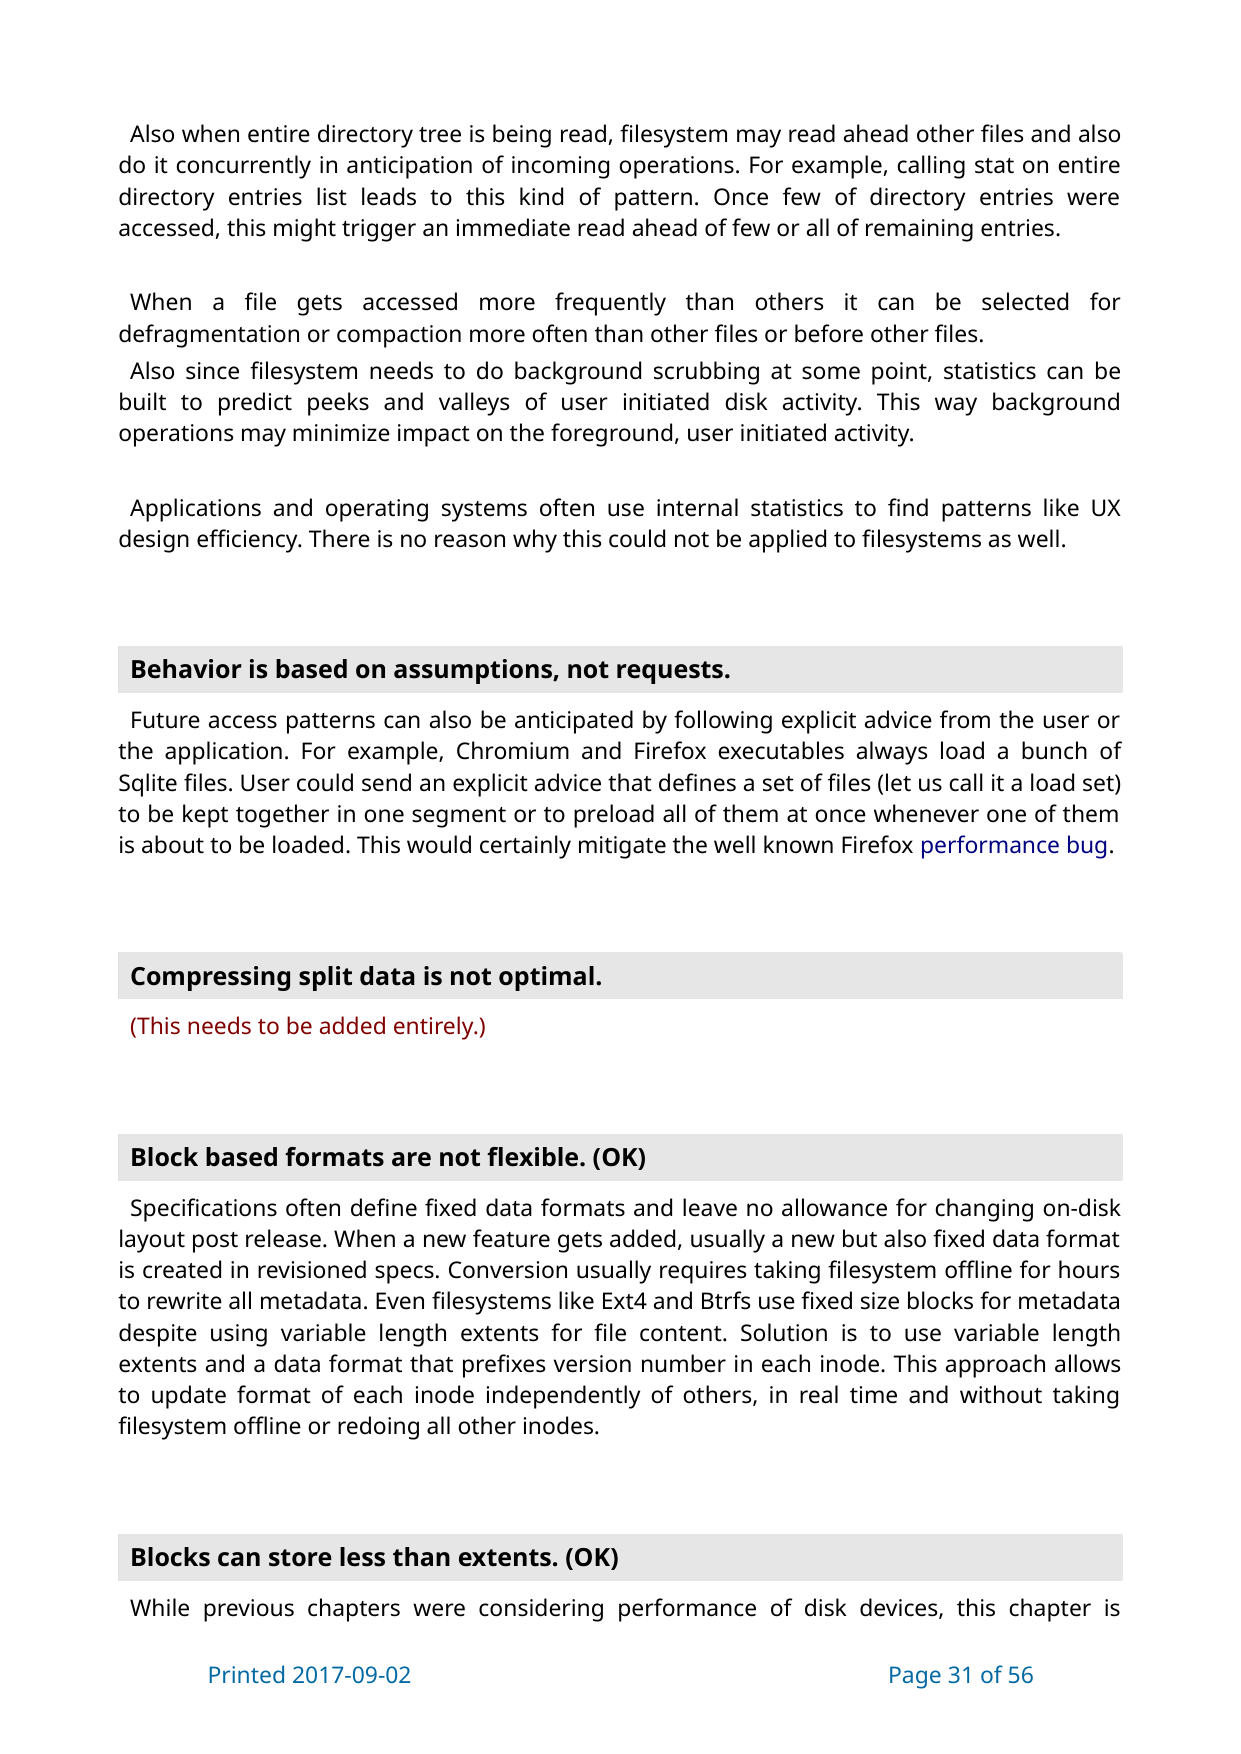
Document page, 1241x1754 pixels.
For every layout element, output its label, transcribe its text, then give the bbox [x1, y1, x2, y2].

text Also since filesystem needs to do background scrubbing at some point, statistics can be built to predict peeks and valleys of user initiated disk activity. This way background operations may minimize impact on the foreground, user initiated activity. [118, 355, 1122, 448]
subtitle Behavior is based on assumptions, not requests. [119, 647, 1122, 692]
text While previous chapters were considering performance of disk devices, this chapter is [118, 1592, 1122, 1623]
subtitle Block based formats are not flexible. (OK) [119, 1135, 1122, 1180]
text Specifications often define fixed data formats and leave no allowance for changing on-disk layout post release. When a new feature gets added, usually a new but also fixed data format is created in revisioned specs. Conversion usually requires taking filesystem offline for hours to rewrite all metadata. Even filesystems like Ext4 and Btrfs use fixed size blocks for metadata despite using variable length extents for file content. Solution is to use variable length extents and a data format that prefixes version number in each inode. This approach allows to update format of each inode independently of others, in real time and without taking filesystem offline or redoing all other inodes. [118, 1192, 1122, 1442]
text (This needs to be added entirely.) [118, 1010, 1122, 1042]
text When a file gets accessed more frequently than others it can be selected for defragmentation or compaction more often than other files or before other files. [118, 286, 1122, 349]
text Applications and operating systems often use internal statistics to find patterns like UX design efficiency. There is no reason why this could not be applied to filesystems as well. [118, 492, 1122, 554]
subtitle Compressing split data is not optimal. [119, 954, 1122, 998]
subtitle Blocks can store less than extents. (OK) [119, 1535, 1122, 1580]
text Also when entire directory tree is being read, filesystem may read ahead other files and also do it concurrently in anticipation of incoming operations. For example, calling stat on entire directory entries list leads to this kind of pattern. Once few of directory entries were accessed, this might trigger an immediate read ahead of few or all of remaining entries. [118, 118, 1122, 243]
text Future access patterns can also be anticipated by following explicit advice from the user or the application. For example, Chromium and Firefox executables always load a bunch of Sqlite files. User could send an explicit advice that defines a set of files (let us call it a load set) to be kept together in one segment or to preload all of them at once whenever one of them is about to be loaded. This would certainly mitigate the well known Firefox performance bug. [118, 704, 1122, 860]
